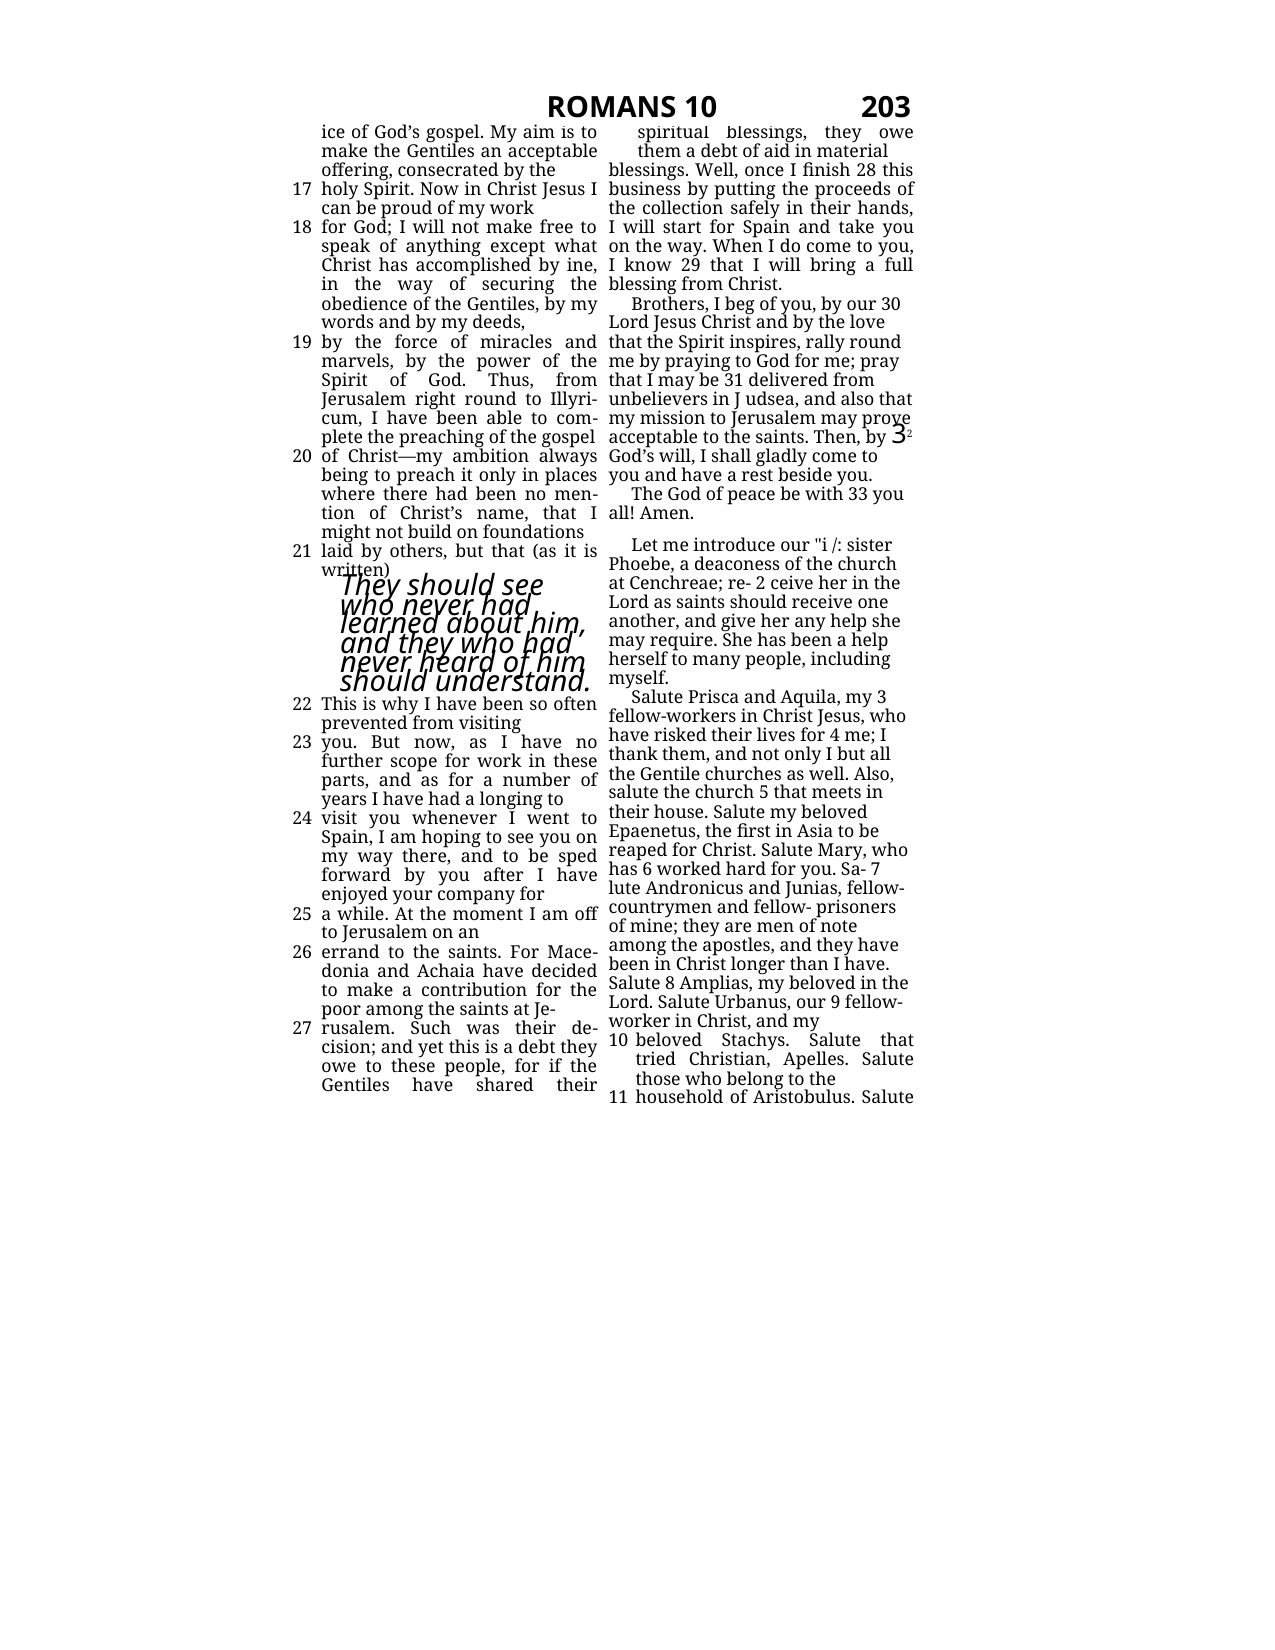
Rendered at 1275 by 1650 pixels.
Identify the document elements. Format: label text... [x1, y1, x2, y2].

list errand to the saints. For Mace­donia and Achaia have decided to make a contribution for the poor among the saints at Je- [292, 943, 598, 1019]
list household of Aristobulus. Sa­lute [608, 1089, 914, 1108]
list This is why I have been so often prevented from visiting [292, 695, 598, 733]
list spiritual blessings, they owe them a debt of aid in material [608, 123, 914, 161]
list laid by others, but that (as it is written) [292, 542, 598, 581]
list beloved Stachys. Salute that tried Christian, Apelles. Sa­lute those who belong to the [608, 1032, 914, 1089]
list by the force of miracles and marvels, by the power of the Spirit of God. Thus, from Jerusalem right round to Illyri- cum, I have been able to com­plete the preaching of the gospel [292, 333, 598, 447]
list rusalem. Such was their de­cision; and yet this is a debt they owe to these people, for if the Gentiles have shared their [292, 1019, 598, 1095]
list of Christ—my ambition always being to preach it only in places where there had been no men­tion of Christ’s name, that I might not build on foundations [292, 447, 598, 542]
text They should see who never had learned about him, and they who had never heard of him should understand. [340, 581, 598, 695]
list for God; I will not make free to speak of anything except what Christ has accomplished by ine, in the way of securing the obedience of the Gentiles, by my words and by my deeds, [292, 218, 598, 333]
text Brothers, I beg of you, by our 30 Lord Jesus Christ and by the love that the Spirit inspires, rally round me by praying to God for me; pray that I may be 31 delivered from unbelievers in J udsea, and also that my mission to Jerusalem may prove accept­able to the saints. Then, by 32 God’s will, I shall gladly come to you and have a rest beside you. [608, 295, 914, 485]
text ice of God’s gospel. My aim is to make the Gentiles an accept­able offering, consecrated by the [321, 123, 598, 180]
list you. But now, as I have no further scope for work in these parts, and as for a number of years I have had a longing to [292, 733, 598, 809]
text blessings. Well, once I finish 28 this business by putting the pro­ceeds of the collection safely in their hands, I will start for Spain and take you on the way. When I do come to you, I know 29 that I will bring a full blessing from Christ. [608, 161, 914, 295]
text Salute Prisca and Aquila, my 3 fellow-workers in Christ Jesus, who have risked their lives for 4 me; I thank them, and not only I but all the Gentile churches as well. Also, salute the church 5 that meets in their house. Sa­lute my beloved Epaenetus, the first in Asia to be reaped for Christ. Salute Mary, who has 6 worked hard for you. Sa- 7 lute Andronicus and Junias, fellow-countrymen and fellow- prisoners of mine; they are men of note among the apostles, and they have been in Christ longer than I have. Salute 8 Amplias, my beloved in the Lord. Salute Urbanus, our 9 fellow-worker in Christ, and my [608, 688, 914, 1032]
text The God of peace be with 33 you all! Amen. [608, 485, 914, 523]
text Let me introduce our "i /: sister Phoebe, a deaconess of the church at Cenchreae; re- 2 ceive her in the Lord as saints should receive one another, and give her any help she may re­quire. She has been a help her­self to many people, including myself. [608, 536, 914, 688]
list holy Spirit. Now in Christ Jesus I can be proud of my work [292, 180, 598, 218]
list visit you whenever I went to Spain, I am hoping to see you on my way there, and to be sped forward by you after I have enjoyed your company for [292, 809, 598, 905]
list a while. At the moment I am off to Jerusalem on an [292, 905, 598, 943]
